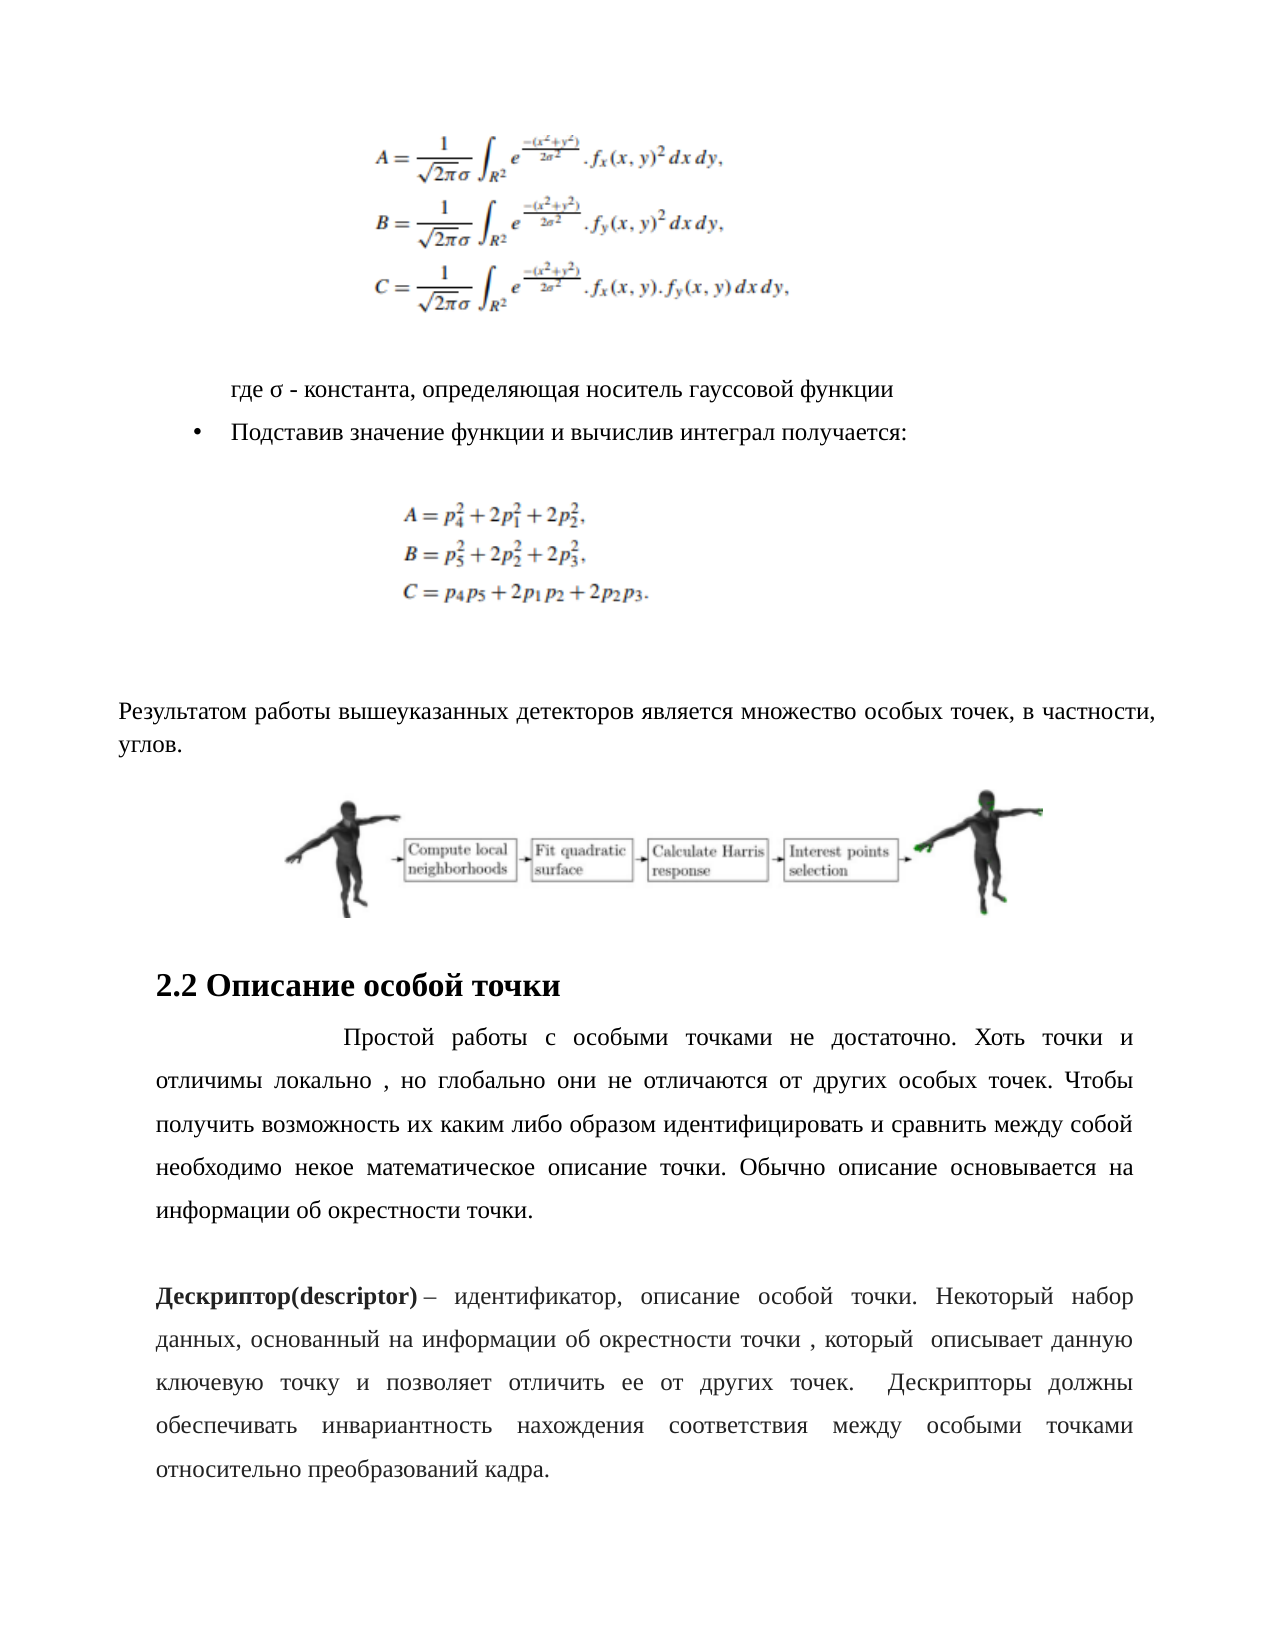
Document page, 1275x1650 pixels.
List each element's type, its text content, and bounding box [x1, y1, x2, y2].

picture [367, 135, 818, 314]
picture [277, 785, 1043, 918]
list где σ - константа, определяющая носитель гауссовой функции [156, 344, 1157, 387]
picture [388, 487, 672, 614]
text Результатом работы вышеуказанных детекторов является множество особых точек, в частности, углов. [118, 696, 1157, 758]
text 2.2 Описание особой точки [118, 935, 1157, 992]
list Подставив значение функции и вычислив интеграл получается: [156, 387, 1157, 476]
text Дескриптор(descriptor) – идентификатор, описание особой точки. Некоторый набор данных, основанный на информации об окрестности точки , который описывает данную ключевую точку и позволяет отличить ее от других точек. Дескрипторы должны обеспечивать инвариантность нахождения соответствия между особыми точками относительно преобразований кадра. [118, 1251, 1157, 1512]
text Простой работы с особыми точками не достаточно. Хоть точки и отличимы локально , но глобально они не отличаются от других особых точек. Чтобы получить возможность их каким либо образом идентифицировать и сравнить между собой необходимо некое математическое описание точки. Обычно описание основывается на информации об окрестности точки. [118, 992, 1157, 1224]
